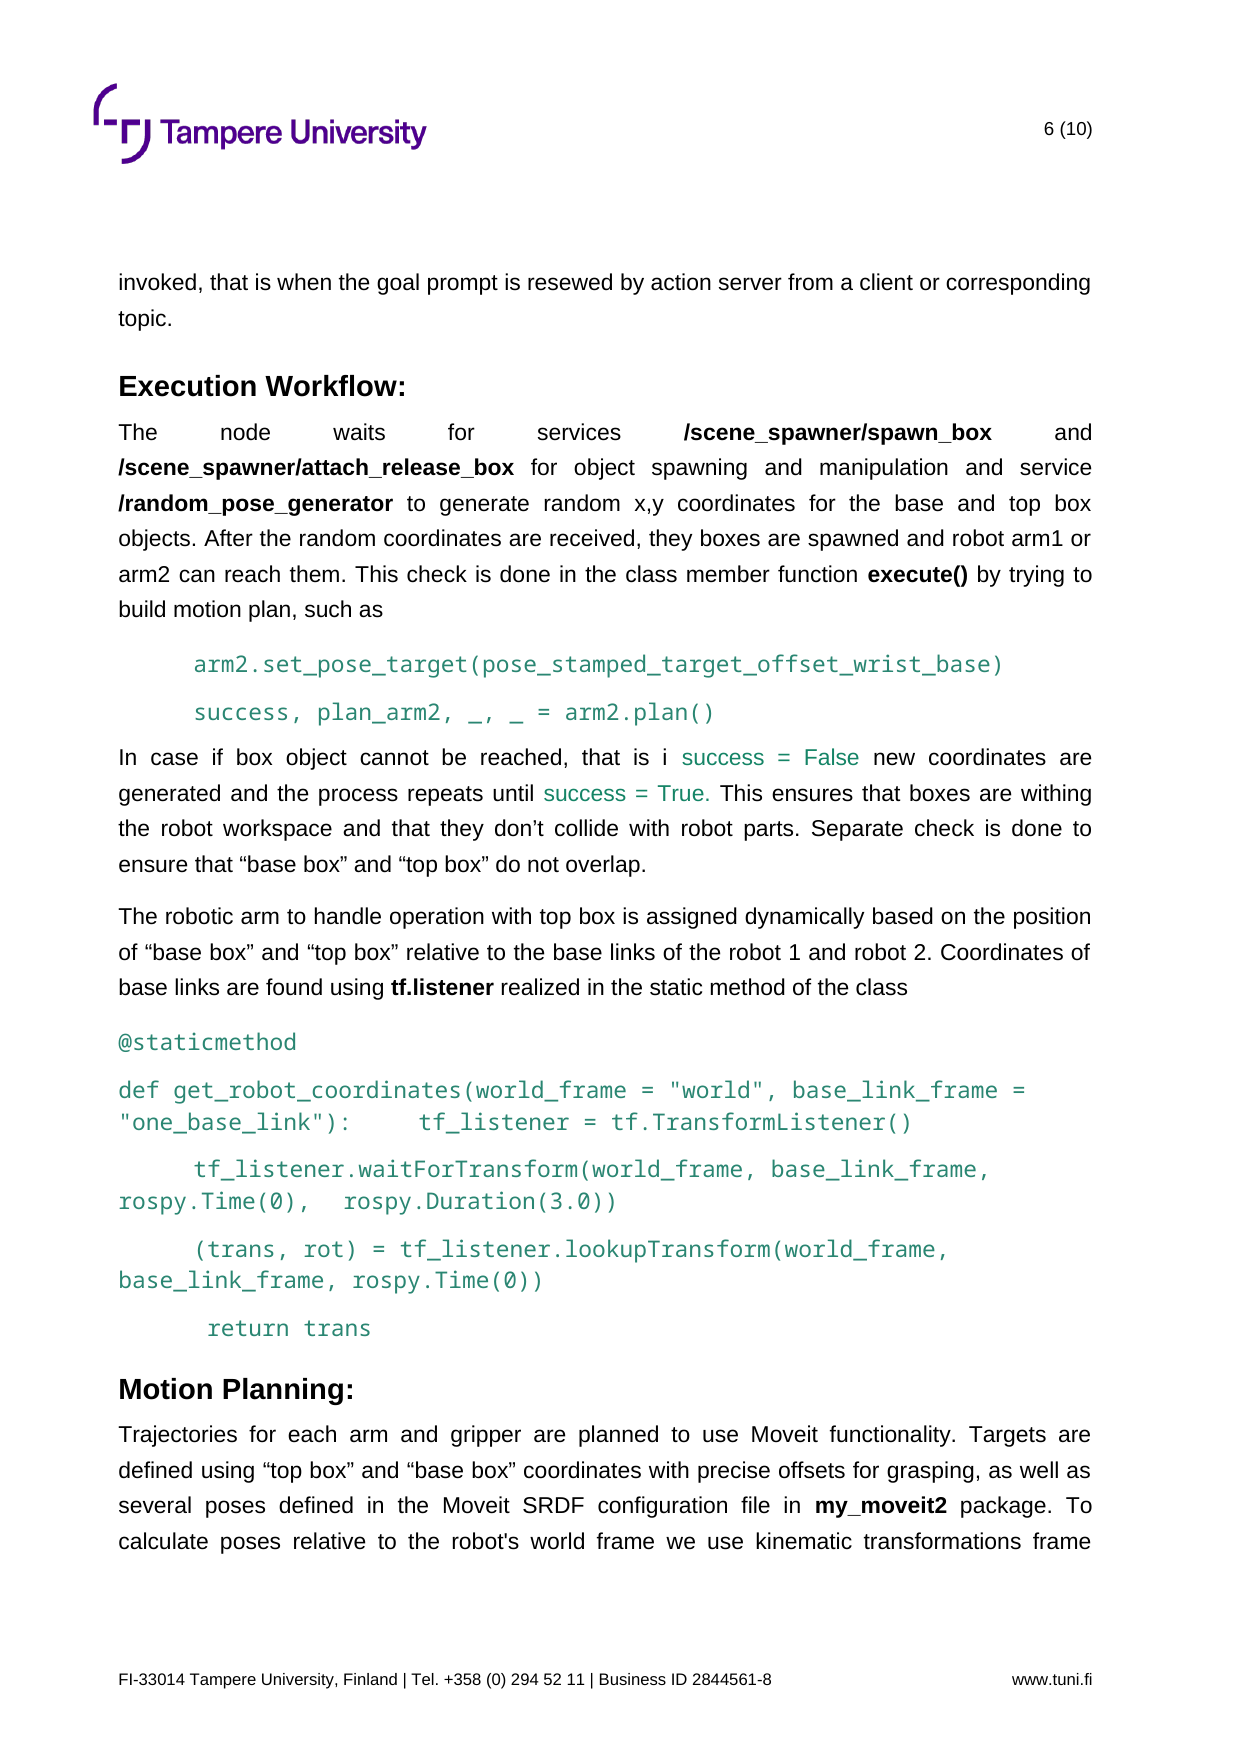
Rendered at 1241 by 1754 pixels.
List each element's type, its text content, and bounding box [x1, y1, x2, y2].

text def get_robot_coordinates(world_frame = "world", base_link_frame = "one_base_link"): tf_listener = tf.TransformListener() [118, 1074, 1092, 1137]
text invoked, that is when the goal prompt is resewed by action server from a client or corresponding topic. [118, 269, 1092, 331]
text In case if box object cannot be reached, that is i success = False new coordinates are generated and the process repeats until success = True. This ensures that boxes are withing the robot workspace and that they don’t collide with robot parts. Separate check is done to ensure that “base box” and “top box” do not overlap. [118, 744, 1092, 877]
text @staticmethod [118, 1026, 1092, 1057]
text The robotic arm to handle operation with top box is assigned dynamically based on the position of “base box” and “top box” relative to the base links of the robot 1 and robot 2. Coordinates of base links are found using tf.listener realized in the static method of the class [118, 903, 1092, 1000]
text arm2.set_pose_target(pose_stamped_target_offset_wrist_base) [118, 648, 1092, 680]
text tf_listener.waitForTransform(world_frame, base_link_frame, rospy.Time(0), rospy.Duration(3.0)) [118, 1153, 1092, 1216]
text (trans, rot) = tf_listener.lookupTransform(world_frame, base_link_frame, rospy.Time(0)) [118, 1232, 1092, 1295]
text The node waits for services /scene_spawner/spawn_box and /scene_spawner/attach_release_box for object spawning and manipulation and service /random_pose_generator to generate random x,y coordinates for the base and top box objects. After the random coordinates are received, they boxes are spawned and robot arm1 or arm2 can reach them. This check is done in the class member function execute() by trying to build motion plan, such as [118, 419, 1092, 623]
text success, plan_arm2, _, _ = arm2.plan() [118, 696, 1092, 728]
text return trans [118, 1312, 1092, 1343]
subtitle Motion Planning: [118, 1372, 1092, 1406]
text Trajectories for each arm and gripper are planned to use Moveit functionality. Targets are defined using “top box” and “base box” coordinates with precise offsets for grasping, as well as several poses defined in the Moveit SRDF configuration file in my_moveit2 package. To calculate poses relative to the robot's world frame we use kinematic transformations frame [118, 1421, 1092, 1554]
picture [92, 82, 427, 164]
subtitle Execution Workflow: [118, 369, 1092, 403]
